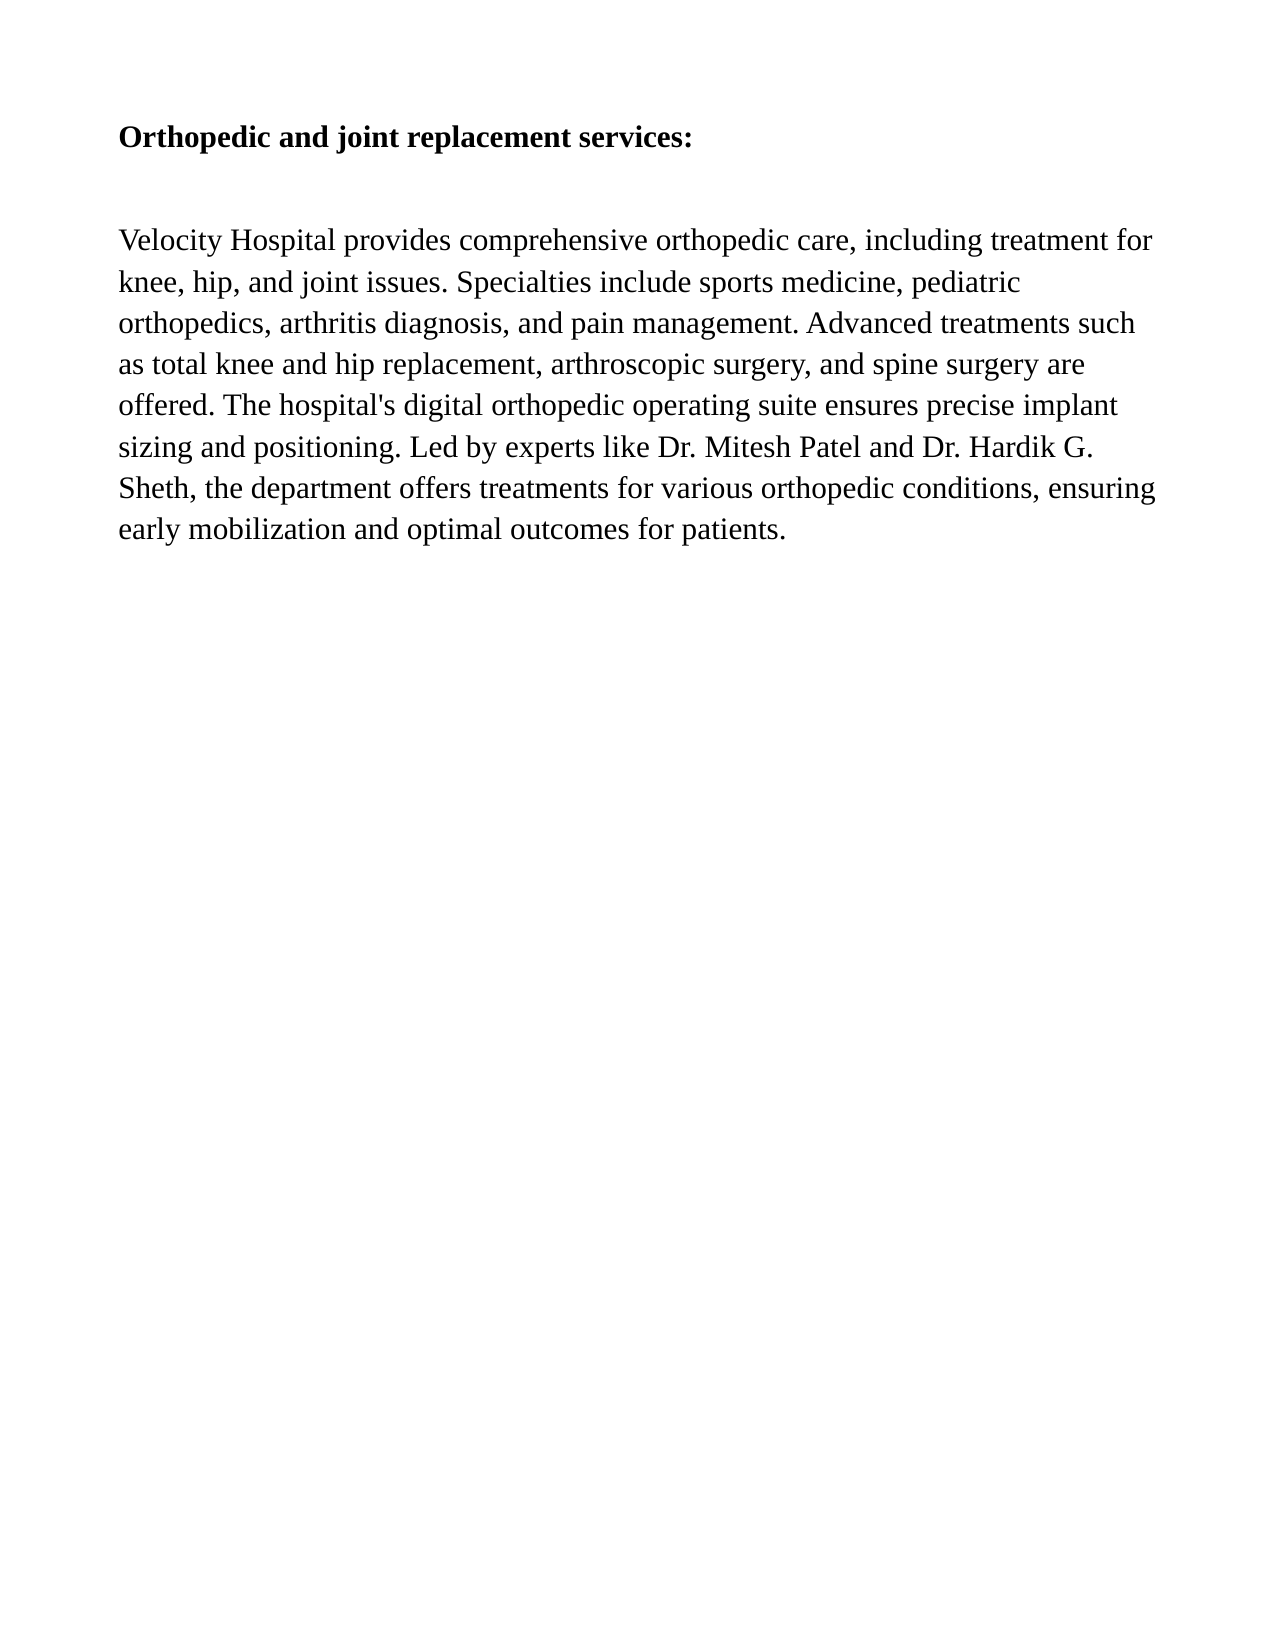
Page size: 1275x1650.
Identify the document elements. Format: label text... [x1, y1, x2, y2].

text Velocity Hospital provides comprehensive orthopedic care, including treatment for knee, hip, and joint issues. Specialties include sports medicine, pediatric orthopedics, arthritis diagnosis, and pain management. Advanced treatments such as total knee and hip replacement, arthroscopic surgery, and spine surgery are offered. The hospital's digital orthopedic operating suite ensures precise implant sizing and positioning. Led by experts like Dr. Mitesh Patel and Dr. Hardik G. Sheth, the department offers treatments for various orthopedic conditions, ensuring early mobilization and optimal outcomes for patients. [118, 222, 1157, 546]
text Orthopedic and joint replacement services: [118, 118, 1157, 154]
